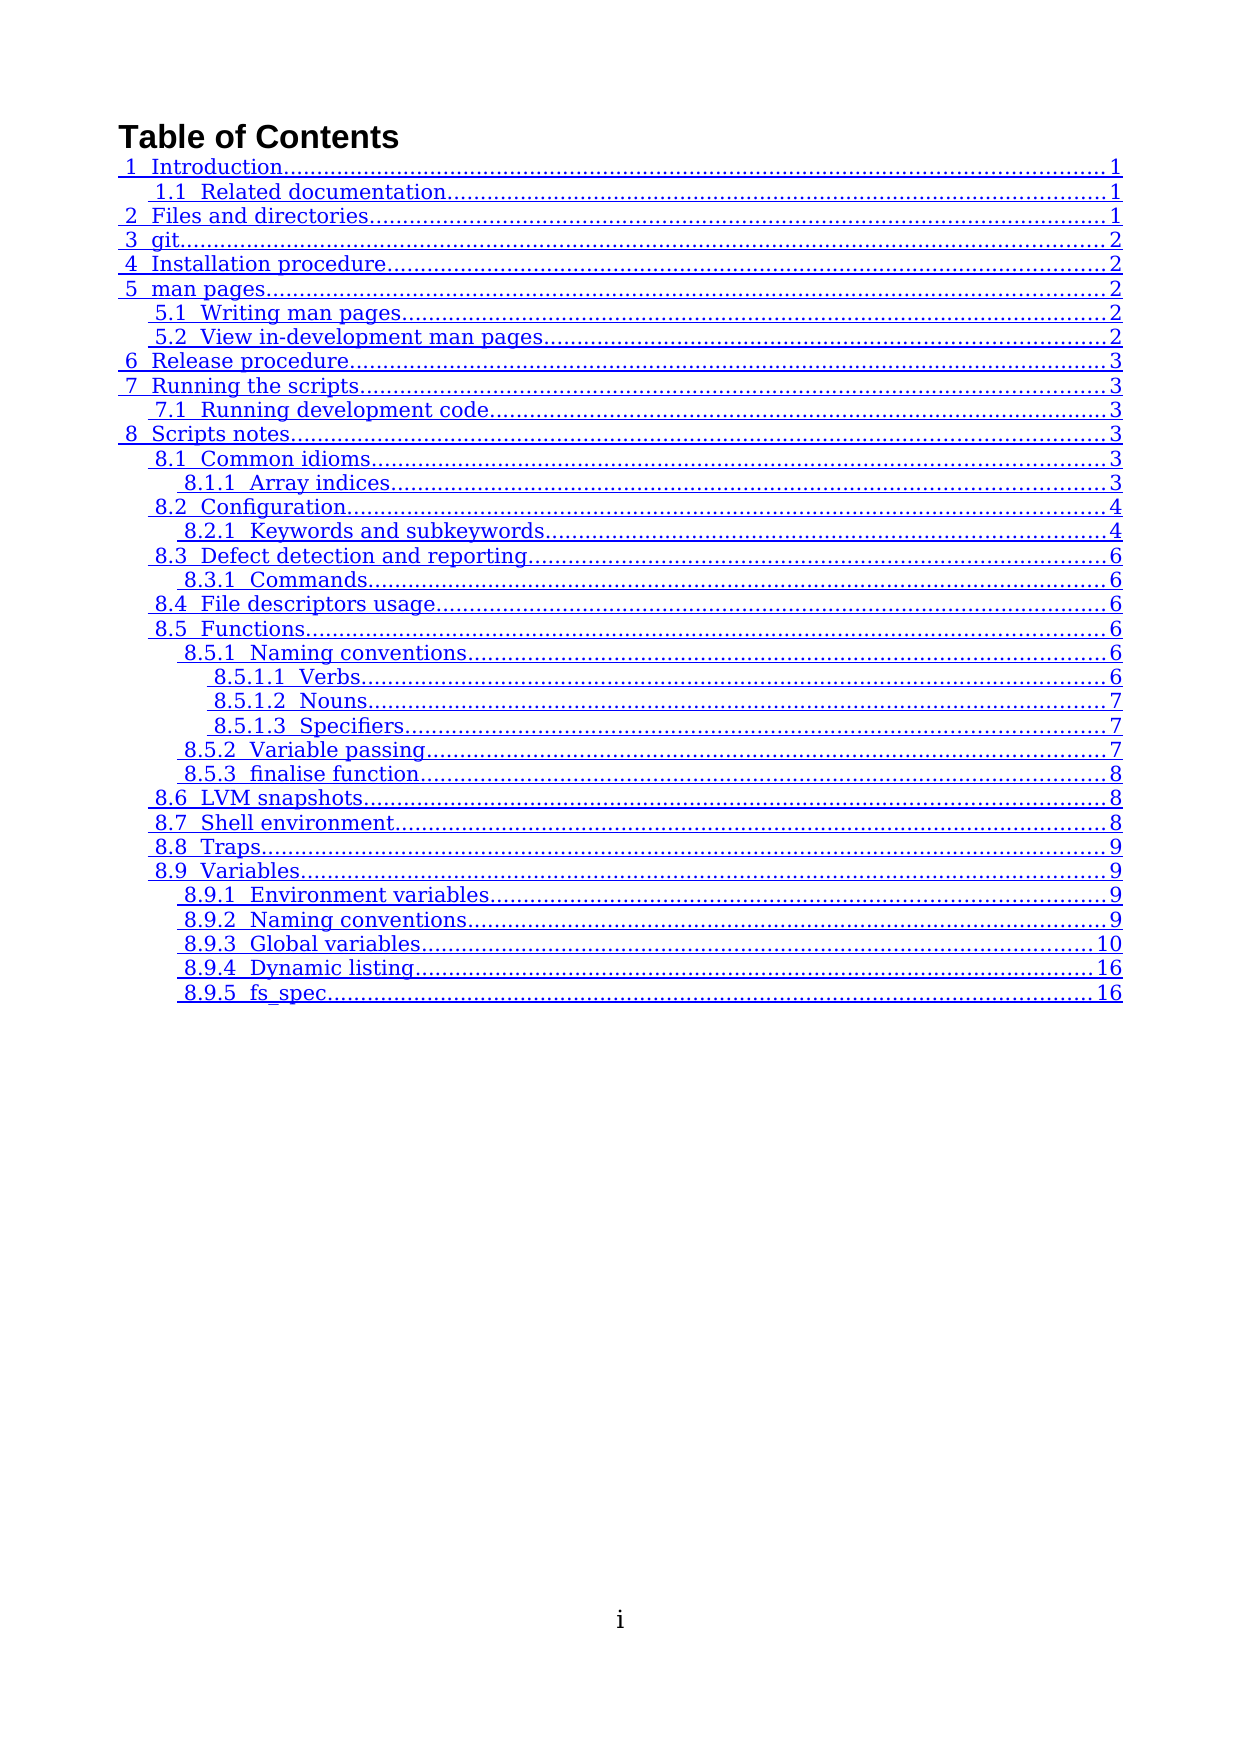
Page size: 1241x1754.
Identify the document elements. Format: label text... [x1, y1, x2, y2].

text 8.9.3 Global variables 10 [177, 932, 1122, 953]
text 8.5.1.3 Specifiers 7 [207, 714, 1122, 735]
text 5 man pages 2 [118, 277, 1122, 298]
text 3 git 2 [118, 228, 1122, 249]
text 7 Running the scripts 3 [118, 374, 1122, 395]
text 8.8 Traps 9 [148, 835, 1122, 856]
text 5.2 View in-development man pages 2 [148, 325, 1122, 346]
text 6 Release procedure 3 [118, 349, 1122, 370]
text 7.1 Running development code 3 [148, 398, 1122, 419]
text 1.1 Related documentation 1 [148, 180, 1122, 201]
text 8.4 File descriptors usage 6 [148, 592, 1122, 613]
text 8.9.1 Environment variables 9 [177, 883, 1122, 904]
text 2 Files and directories 1 [118, 204, 1122, 225]
text 8.7 Shell environment 8 [148, 811, 1122, 832]
text 8.9 Variables 9 [148, 859, 1122, 880]
text 8.5.1.1 Verbs 6 [207, 665, 1122, 686]
text 8 Scripts notes 3 [118, 422, 1122, 443]
text 8.5.3 finalise function 8 [177, 762, 1122, 783]
text 8.6 LVM snapshots 8 [148, 786, 1122, 807]
text 8.2.1 Keywords and subkeywords 4 [177, 519, 1122, 540]
text 8.9.5 fs_spec 16 [177, 981, 1122, 1001]
text 8.3 Defect detection and reporting 6 [148, 544, 1122, 565]
subtitle Table of Contents [118, 118, 1122, 155]
text 5.1 Writing man pages 2 [148, 301, 1122, 322]
text 8.9.4 Dynamic listing 16 [177, 956, 1122, 977]
text 1 Introduction 1 [118, 155, 1122, 176]
text 8.5.1.2 Nouns 7 [207, 689, 1122, 710]
text 8.5.1 Naming conventions 6 [177, 641, 1122, 662]
text 8.3.1 Commands 6 [177, 568, 1122, 589]
text 8.5.2 Variable passing 7 [177, 738, 1122, 759]
text 4 Installation procedure 2 [118, 252, 1122, 273]
text 8.9.2 Naming conventions 9 [177, 908, 1122, 929]
text 8.1 Common idioms 3 [148, 447, 1122, 468]
text 8.5 Functions 6 [148, 617, 1122, 638]
text 8.1.1 Array indices 3 [177, 471, 1122, 492]
text 8.2 Configuration 4 [148, 495, 1122, 516]
